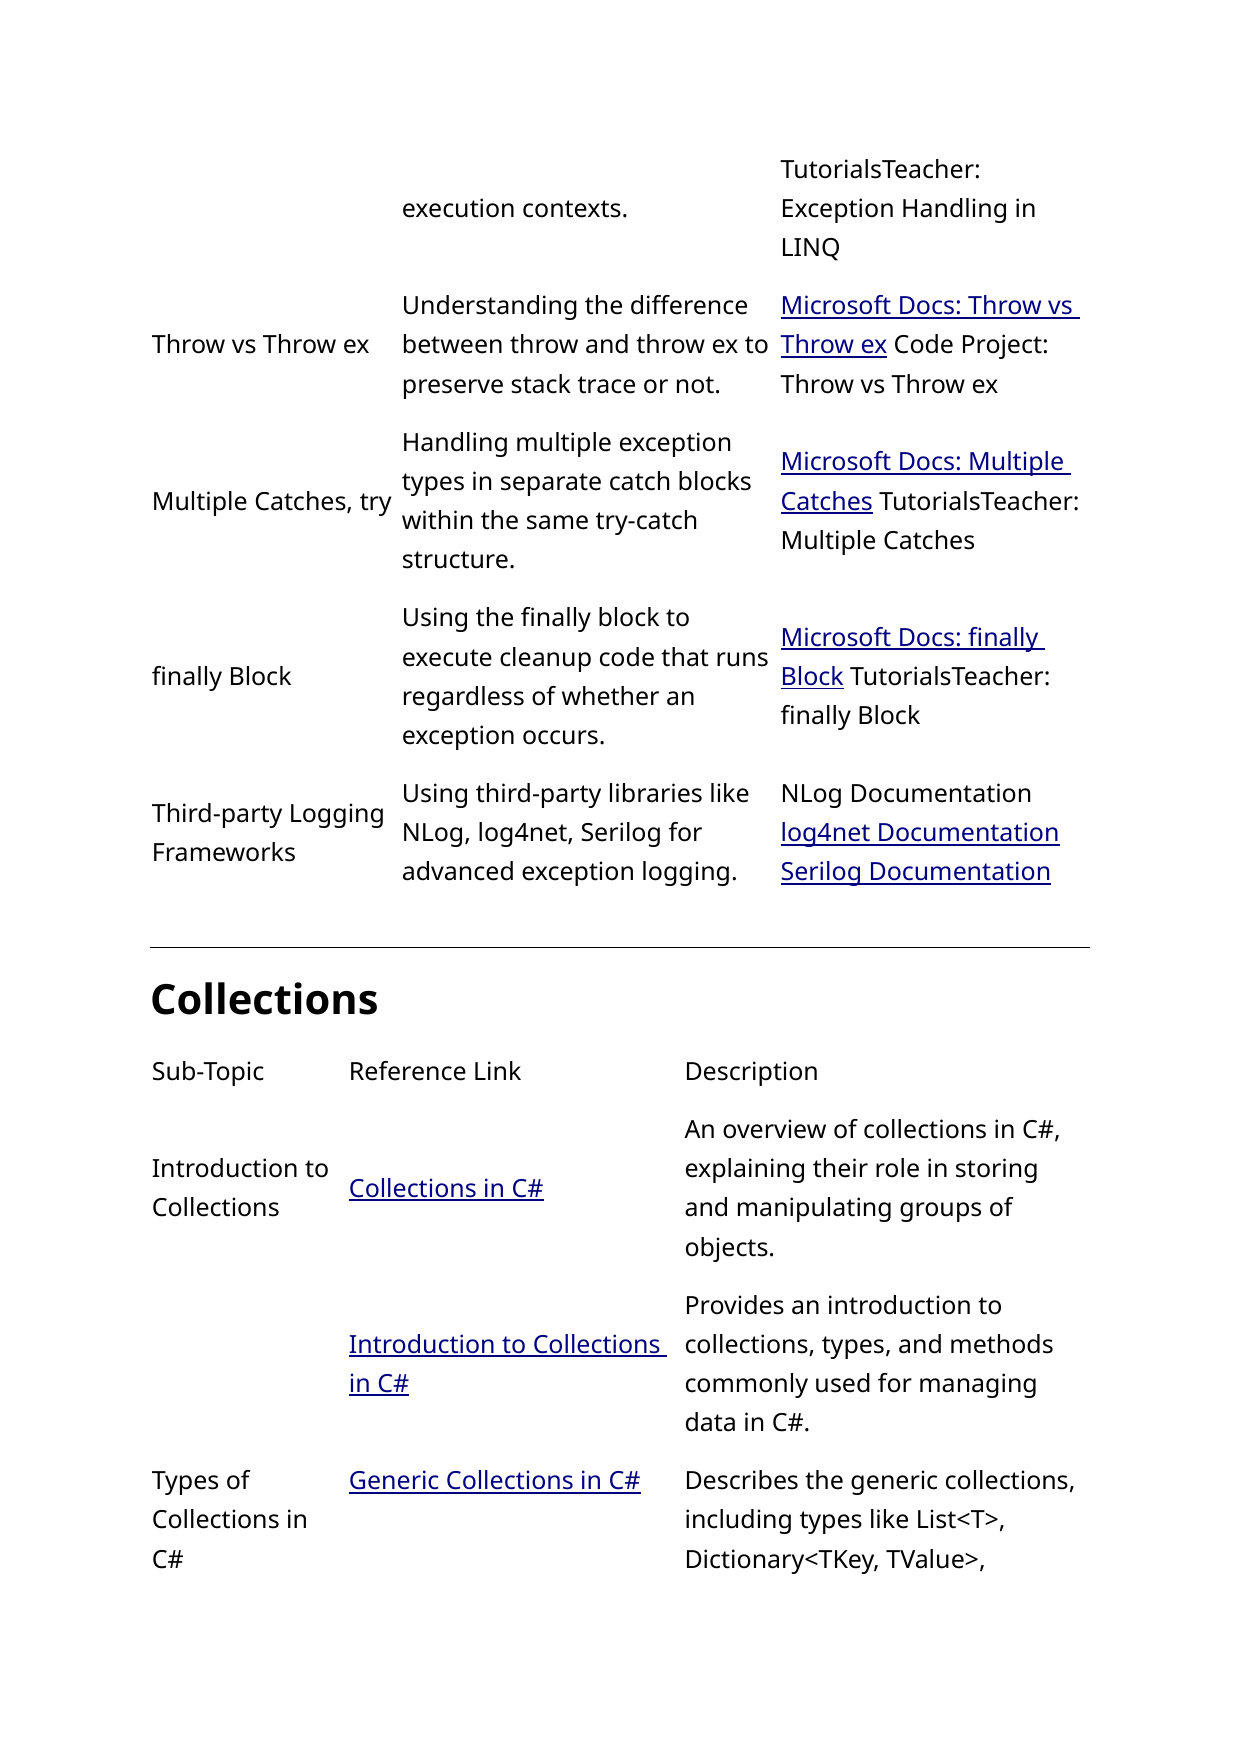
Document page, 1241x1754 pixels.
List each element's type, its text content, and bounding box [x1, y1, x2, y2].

table_cell Using third-party libraries like NLog, log4net, Serilog for advanced exception logging. [400, 774, 779, 911]
table_cell finally Block [150, 599, 400, 774]
table_cell Describes the generic collections, including types like List<T>, Dictionary<TKey, TValue>, [683, 1461, 1090, 1598]
table_cell [150, 1286, 347, 1461]
table_cell Introduction to Collections [150, 1110, 347, 1286]
table_cell Multiple Catches, try [150, 423, 400, 598]
table_cell Introduction to Collections in C# [347, 1286, 683, 1461]
table_cell Third-party Logging Frameworks [150, 774, 400, 911]
table_cell TutorialsTeacher: Exception Handling in LINQ [779, 150, 1090, 286]
table_cell Microsoft Docs: finally Block TutorialsTeacher: finally Block [779, 599, 1090, 774]
table_cell Throw vs Throw ex [150, 286, 400, 423]
table_header Reference Link [347, 1052, 683, 1110]
table_cell Microsoft Docs: Throw vs Throw ex Code Project: Throw vs Throw ex [779, 286, 1090, 423]
table_cell Handling multiple exception types in separate catch blocks within the same try-catch structure. [400, 423, 779, 598]
table_header Description [683, 1052, 1090, 1110]
table_cell Types of Collections in C# [150, 1461, 347, 1598]
table_cell Understanding the difference between throw and throw ex to preserve stack trace or not. [400, 286, 779, 423]
table_cell Collections in C# [347, 1110, 683, 1286]
table_cell Generic Collections in C# [347, 1461, 683, 1598]
table_cell Using the finally block to execute cleanup code that runs regardless of whether an exception occurs. [400, 599, 779, 774]
table_cell execution contexts. [400, 150, 779, 286]
table_header Sub-Topic [150, 1052, 347, 1110]
table_cell Provides an introduction to collections, types, and methods commonly used for managing data in C#. [683, 1286, 1090, 1461]
table_cell [150, 150, 400, 286]
text Collections [150, 970, 1090, 1027]
table_cell Microsoft Docs: Multiple Catches TutorialsTeacher: Multiple Catches [779, 423, 1090, 598]
table_cell An overview of collections in C#, explaining their role in storing and manipulating groups of objects. [683, 1110, 1090, 1286]
table_cell NLog Documentation log4net Documentation Serilog Documentation [779, 774, 1090, 911]
